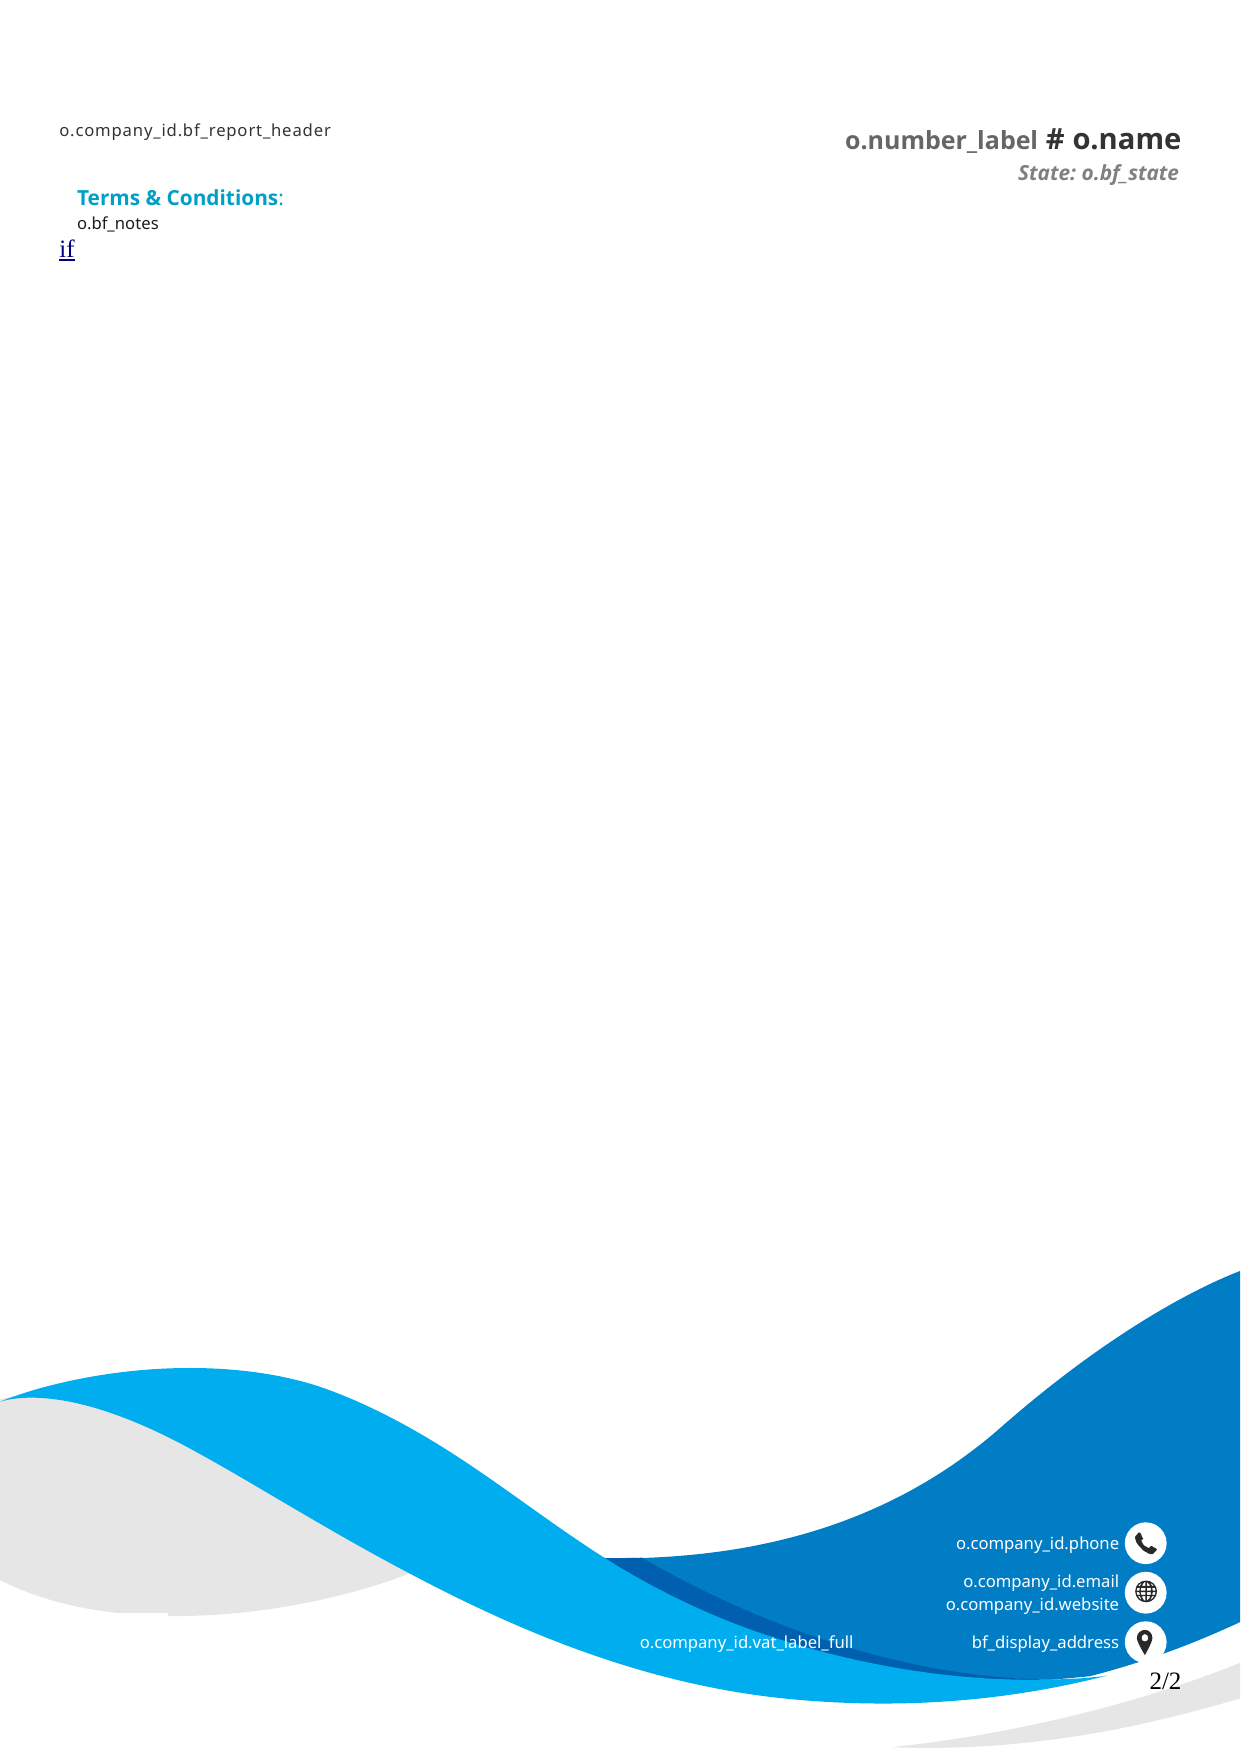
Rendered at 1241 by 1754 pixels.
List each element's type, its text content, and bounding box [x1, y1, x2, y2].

text Terms & Conditions: [77, 183, 1181, 212]
text o.bf_notes [77, 212, 1169, 234]
text if [59, 234, 1181, 263]
